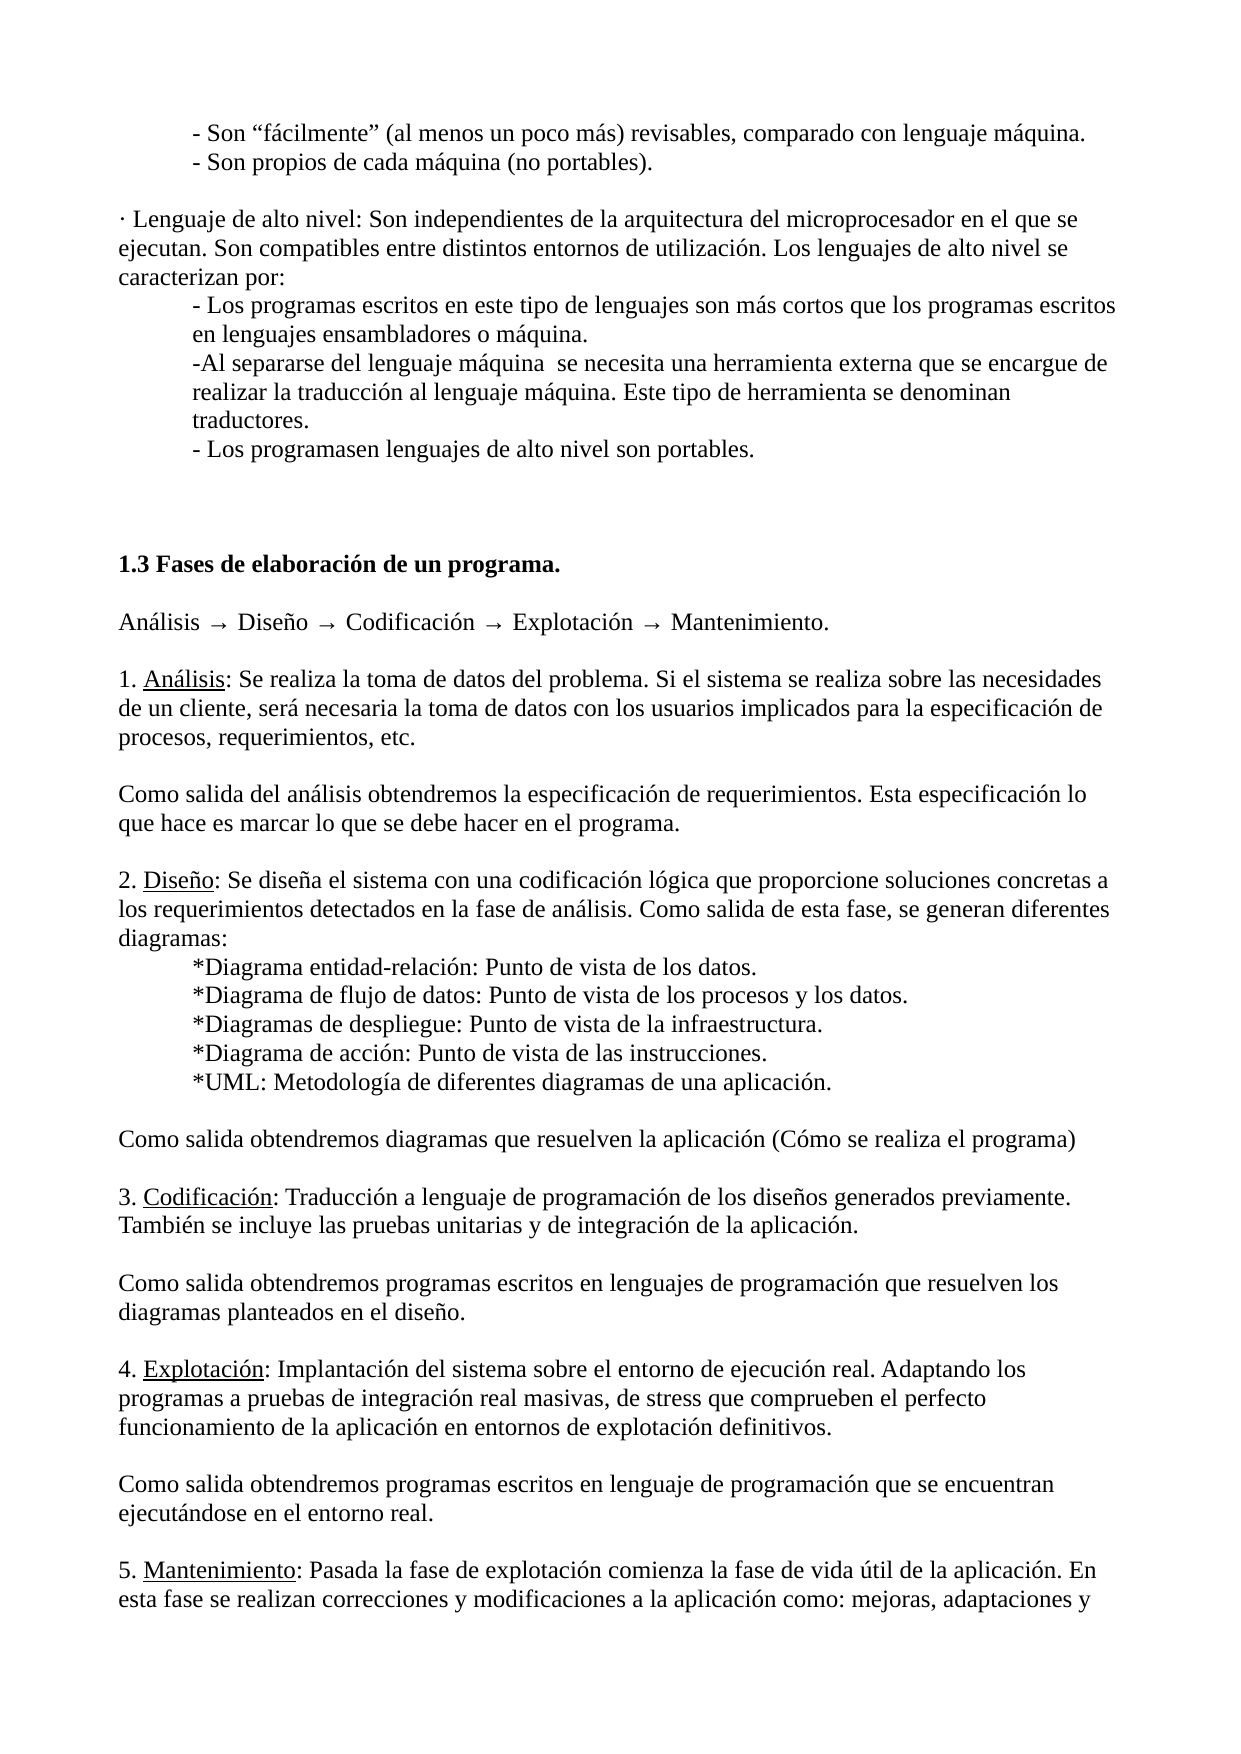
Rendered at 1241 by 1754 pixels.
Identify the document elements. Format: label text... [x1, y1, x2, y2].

text Análisis → Diseño → Codificación → Explotación → Mantenimiento. [118, 607, 1122, 636]
text -Al separarse del lenguaje máquina se necesita una herramienta externa que se encargue de [118, 348, 1122, 377]
text - Son “fácilmente” (al menos un poco más) revisables, comparado con lenguaje máquina. [118, 118, 1122, 147]
text - Los programas escritos en este tipo de lenguajes son más cortos que los programas escritos en lenguajes ensambladores o máquina. [118, 291, 1122, 348]
text *Diagramas de despliegue: Punto de vista de la infraestructura. [118, 1009, 1122, 1038]
text *Diagrama entidad-relación: Punto de vista de los datos. [118, 952, 1122, 981]
text *Diagrama de flujo de datos: Punto de vista de los procesos y los datos. [118, 981, 1122, 1009]
text *UML: Metodología de diferentes diagramas de una aplicación. [118, 1067, 1122, 1096]
text *Diagrama de acción: Punto de vista de las instrucciones. [118, 1038, 1122, 1067]
text · Lenguaje de alto nivel: Son independientes de la arquitectura del microprocesador en el que se ejecutan. Son compatibles entre distintos entornos de utilización. Los lenguajes de alto nivel se caracterizan por: [118, 204, 1122, 291]
text 1.3 Fases de elaboración de un programa. [118, 549, 1122, 578]
text - Son propios de cada máquina (no portables). [118, 147, 1122, 176]
text realizar la traducción al lenguaje máquina. Este tipo de herramienta se denominan traductores. [118, 377, 1122, 434]
text 4. Explotación: Implantación del sistema sobre el entorno de ejecución real. Adaptando los programas a pruebas de integración real masivas, de stress que comprueben el perfecto funcionamiento de la aplicación en entornos de explotación definitivos. [118, 1354, 1122, 1441]
text 3. Codificación: Traducción a lenguaje de programación de los diseños generados previamente. También se incluye las pruebas unitarias y de integración de la aplicación. [118, 1182, 1122, 1239]
text 2. Diseño: Se diseña el sistema con una codificación lógica que proporcione soluciones concretas a los requerimientos detectados en la fase de análisis. Como salida de esta fase, se generan diferentes diagramas: [118, 866, 1122, 952]
text Como salida obtendremos diagramas que resuelven la aplicación (Cómo se realiza el programa) [118, 1124, 1122, 1153]
text Como salida del análisis obtendremos la especificación de requerimientos. Esta especificación lo que hace es marcar lo que se debe hacer en el programa. [118, 779, 1122, 837]
text Como salida obtendremos programas escritos en lenguaje de programación que se encuentran ejecutándose en el entorno real. [118, 1469, 1122, 1527]
text 5. Mantenimiento: Pasada la fase de explotación comienza la fase de vida útil de la aplicación. En esta fase se realizan correcciones y modificaciones a la aplicación como: mejoras, adaptaciones y [118, 1556, 1122, 1613]
text 1. Análisis: Se realiza la toma de datos del problema. Si el sistema se realiza sobre las necesidades de un cliente, será necesaria la toma de datos con los usuarios implicados para la especificación de procesos, requerimientos, etc. [118, 664, 1122, 751]
text Como salida obtendremos programas escritos en lenguajes de programación que resuelven los diagramas planteados en el diseño. [118, 1268, 1122, 1326]
text - Los programasen lenguajes de alto nivel son portables. [118, 434, 1122, 463]
